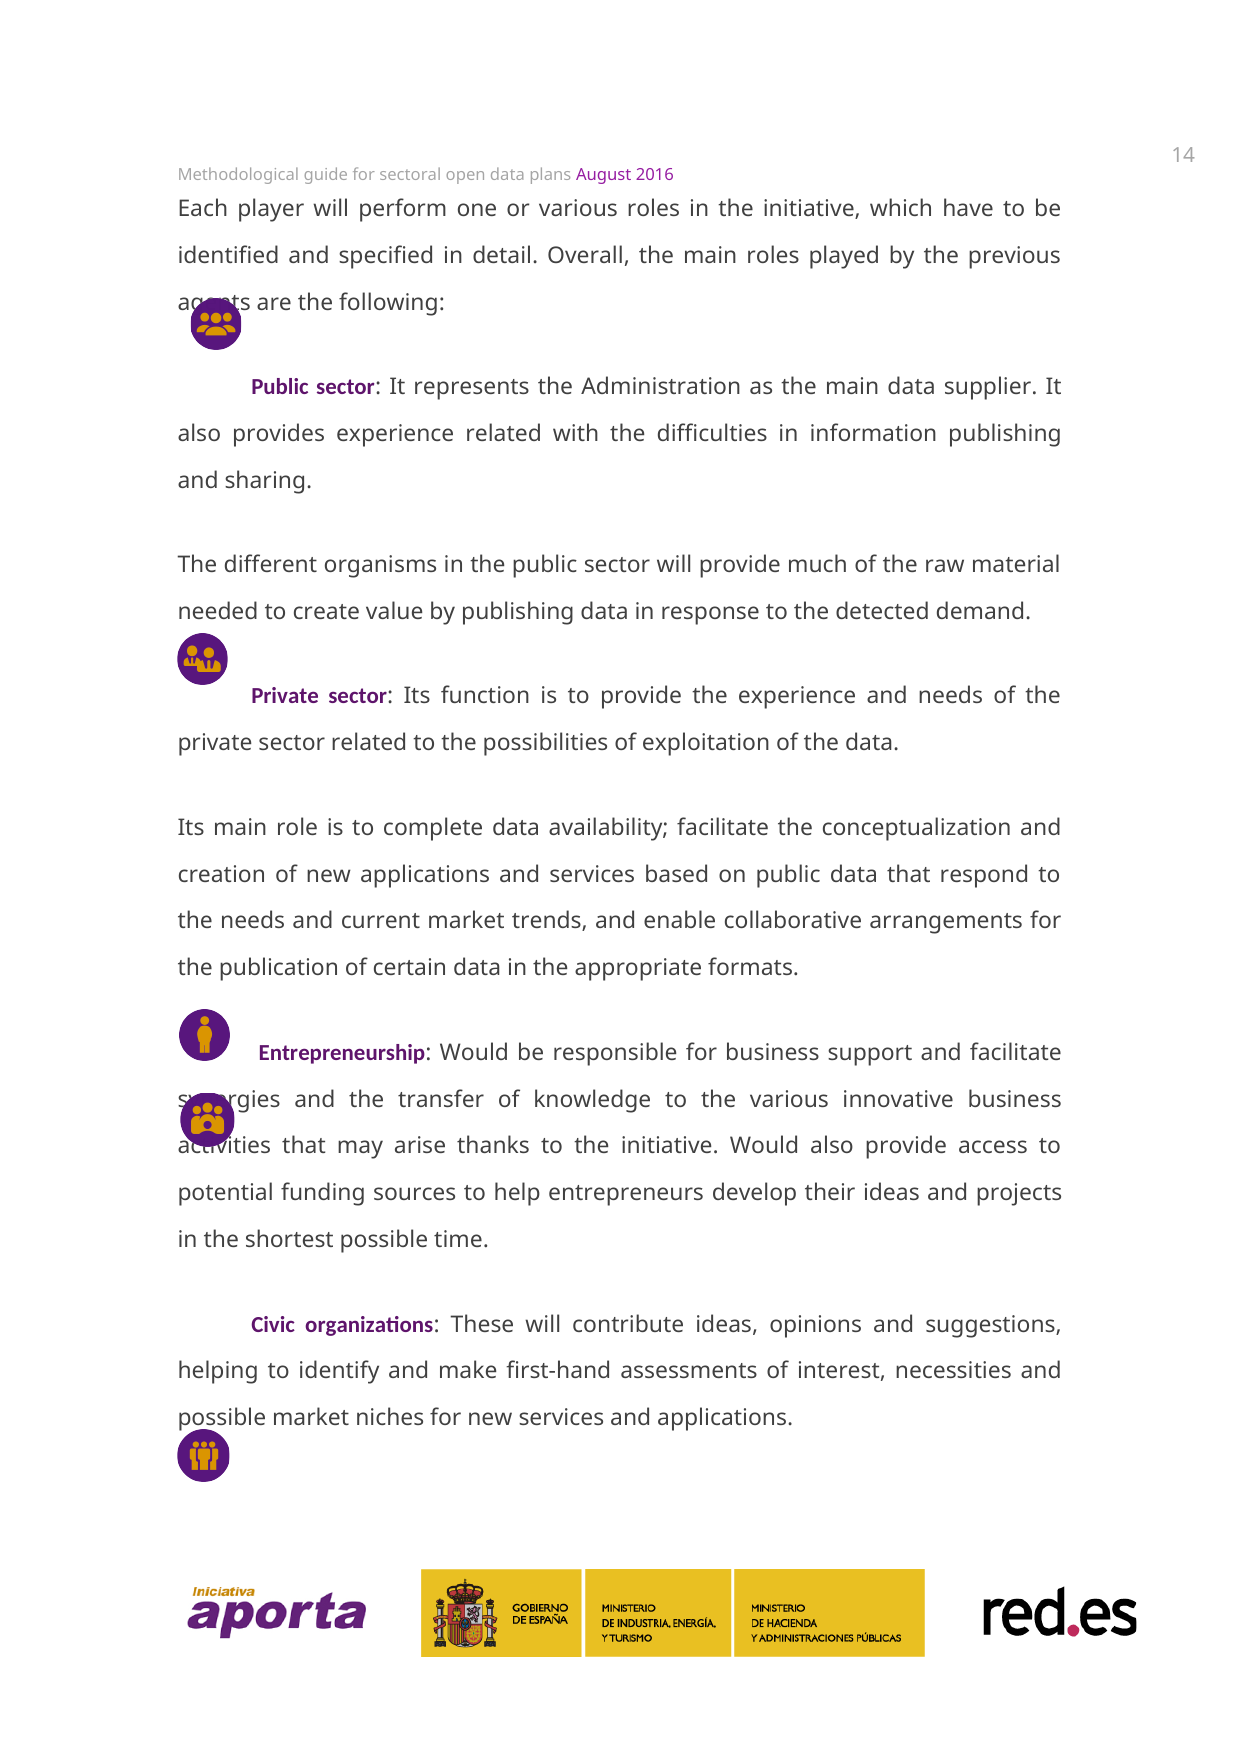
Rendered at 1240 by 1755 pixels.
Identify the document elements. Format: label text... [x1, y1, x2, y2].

text Civic organizations: These will contribute ideas, opinions and suggestions, helping to identify and make first-hand assessments of interest, necessities and possible market niches for new services and applications. [177, 1308, 963, 1433]
text Public sector: It represents the Administration as the main data supplier. It also provides experience related with the difficulties in information publishing and sharing. [177, 370, 1062, 495]
text Its main role is to complete data availability; facilitate the conceptualization and creation of new applications and services based on public data that respond to the needs and current market trends, and enable collaborative arrangements for the publication of certain data in the appropriate formats. [177, 811, 1062, 983]
text The different organisms in the public sector will provide much of the raw material needed to create value by publishing data in response to the detected demand. [177, 548, 1062, 626]
text Each player will perform one or various roles in the initiative, which have to be identified and specified in detail. Overall, the main roles played by the previous agents are the following: [177, 192, 1062, 317]
text Private sector: Its function is to provide the experience and needs of the private sector related to the possibilities of exploitation of the data. [177, 679, 1062, 758]
text Entrepreneurship: Would be responsible for business support and facilitate synergies and the transfer of knowledge to the various innovative business activities that may arise thanks to the initiative. Would also provide access to potential funding sources to help entrepreneurs develop their ideas and projects in the shortest possible time. [177, 1036, 1062, 1254]
